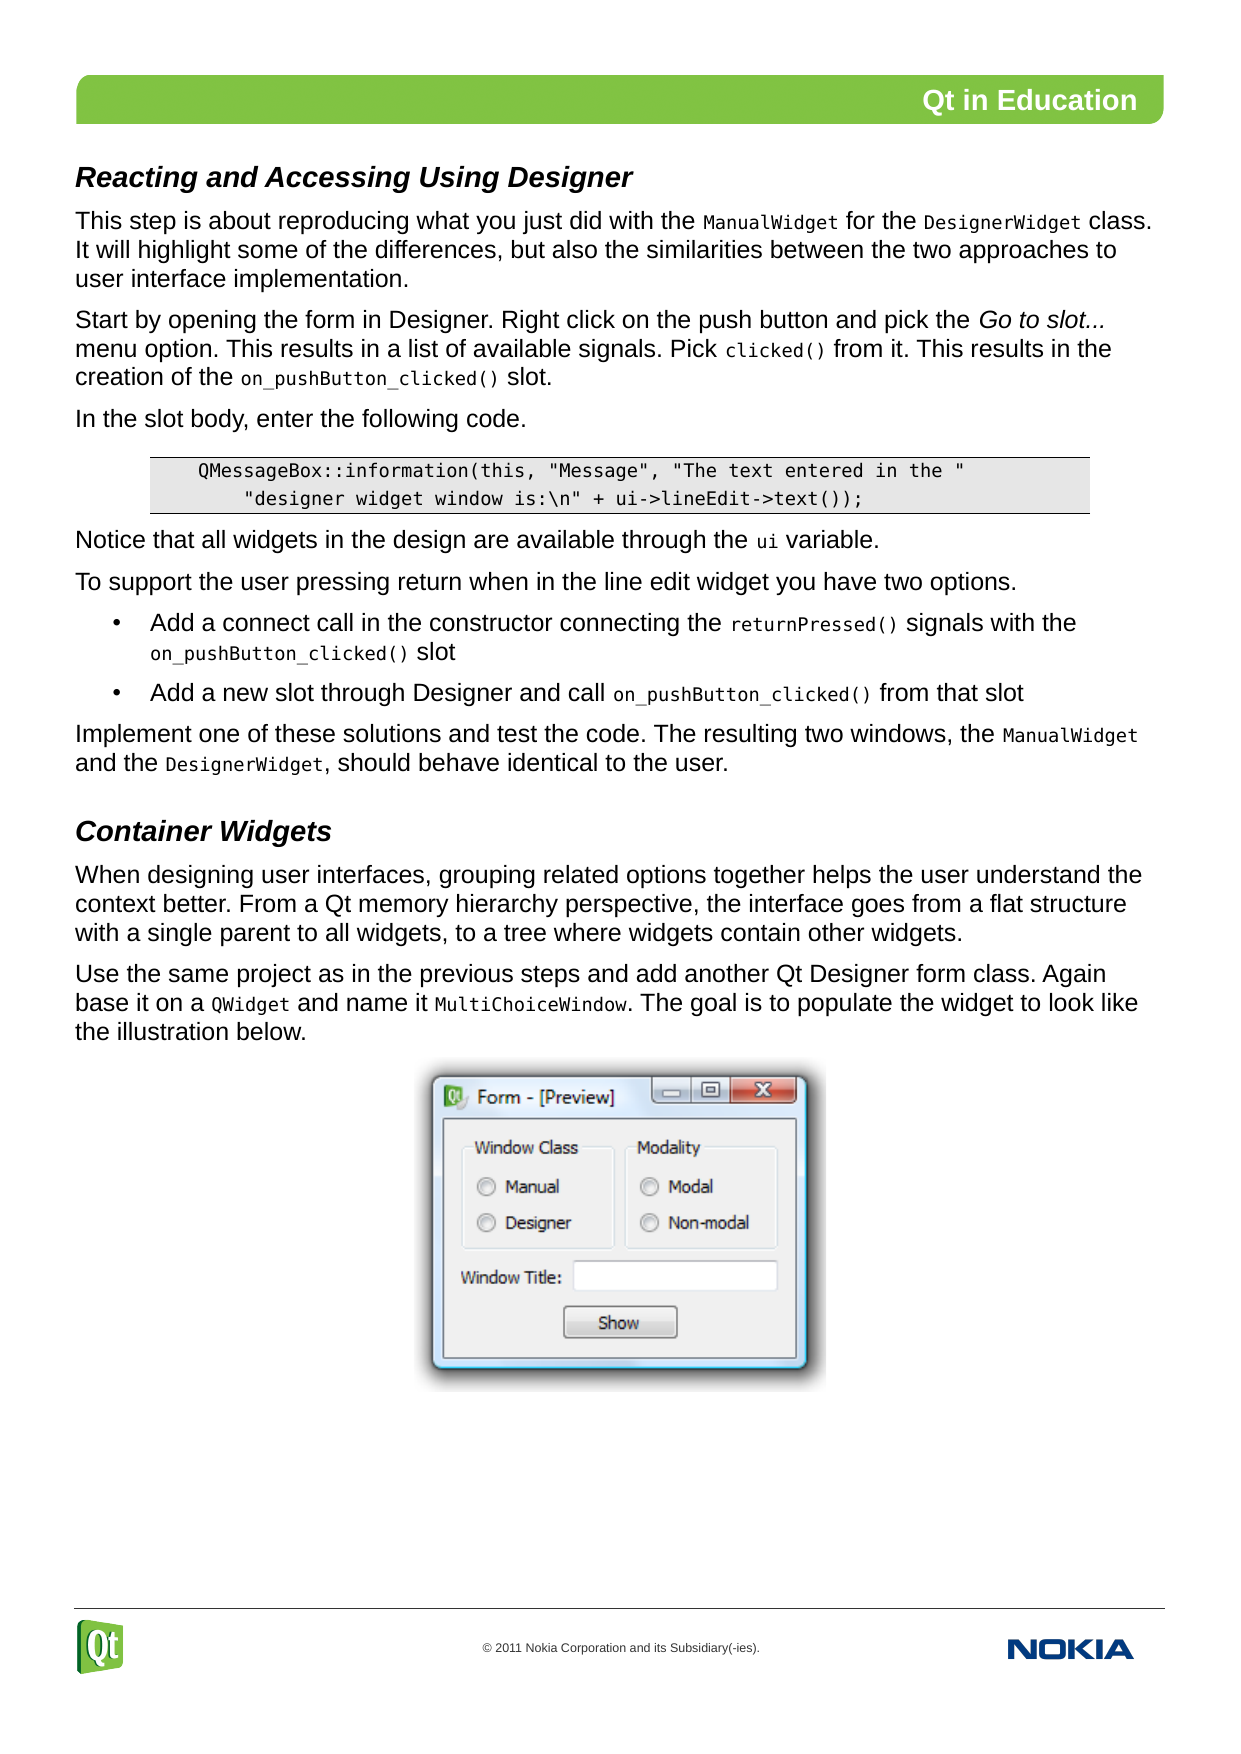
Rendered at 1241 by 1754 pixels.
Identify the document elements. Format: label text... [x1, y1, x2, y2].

text Notice that all widgets in the design are available through the ui variable. [75, 525, 1165, 554]
subtitle Container Widgets [75, 814, 1165, 848]
text To support the user pressing return when in the line edit widget you have two options. [75, 566, 1165, 595]
list Add a new slot through Designer and call on_pushButton_clicked() from that slot [112, 678, 1165, 707]
text When designing user interfaces, grouping related options together helps the user understand the context better. From a Qt memory hierarchy perspective, the interface goes from a flat structure with a single parent to all widgets, to a tree where widgets contain other widgets. [75, 860, 1165, 946]
list Add a connect call in the constructor connecting the returnPressed() signals with the on_pushButton_clicked() slot [112, 608, 1165, 665]
picture [76, 75, 1164, 124]
picture [73, 1615, 127, 1679]
text In the slot body, enter the following code. [75, 403, 1165, 432]
text This step is about reproducing what you just did with the ManualWidget for the DesignerWidget class. It will highlight some of the differences, but also the similarities between the two approaches to user interface implementation. [75, 206, 1165, 292]
picture [413, 1057, 827, 1392]
text Implement one of these solutions and test the code. The resulting two windows, the ManualWidget and the DesignerWidget, should behave identical to the user. [75, 719, 1165, 777]
text QMessageBox::information(this, "Message", "The text entered in the " [150, 458, 1090, 485]
text Start by opening the form in Designer. Right click on the push button and pick the Go to slot... menu option. This results in a list of available signals. Pick clicked() from it. This results in the creation of the on_pushButton_clicked() slot. [75, 305, 1165, 391]
text Use the same project as in the previous steps and add another Qt Designer form class. Again base it on a QWidget and name it MultiChoiceWindow. The goal is to populate the widget to look like the illustration below. [75, 959, 1165, 1045]
subtitle Reacting and Accessing Using Designer [75, 160, 1165, 193]
picture [978, 1610, 1164, 1688]
text "designer widget window is:\n" + ui->lineEdit->text()); [150, 485, 1090, 513]
